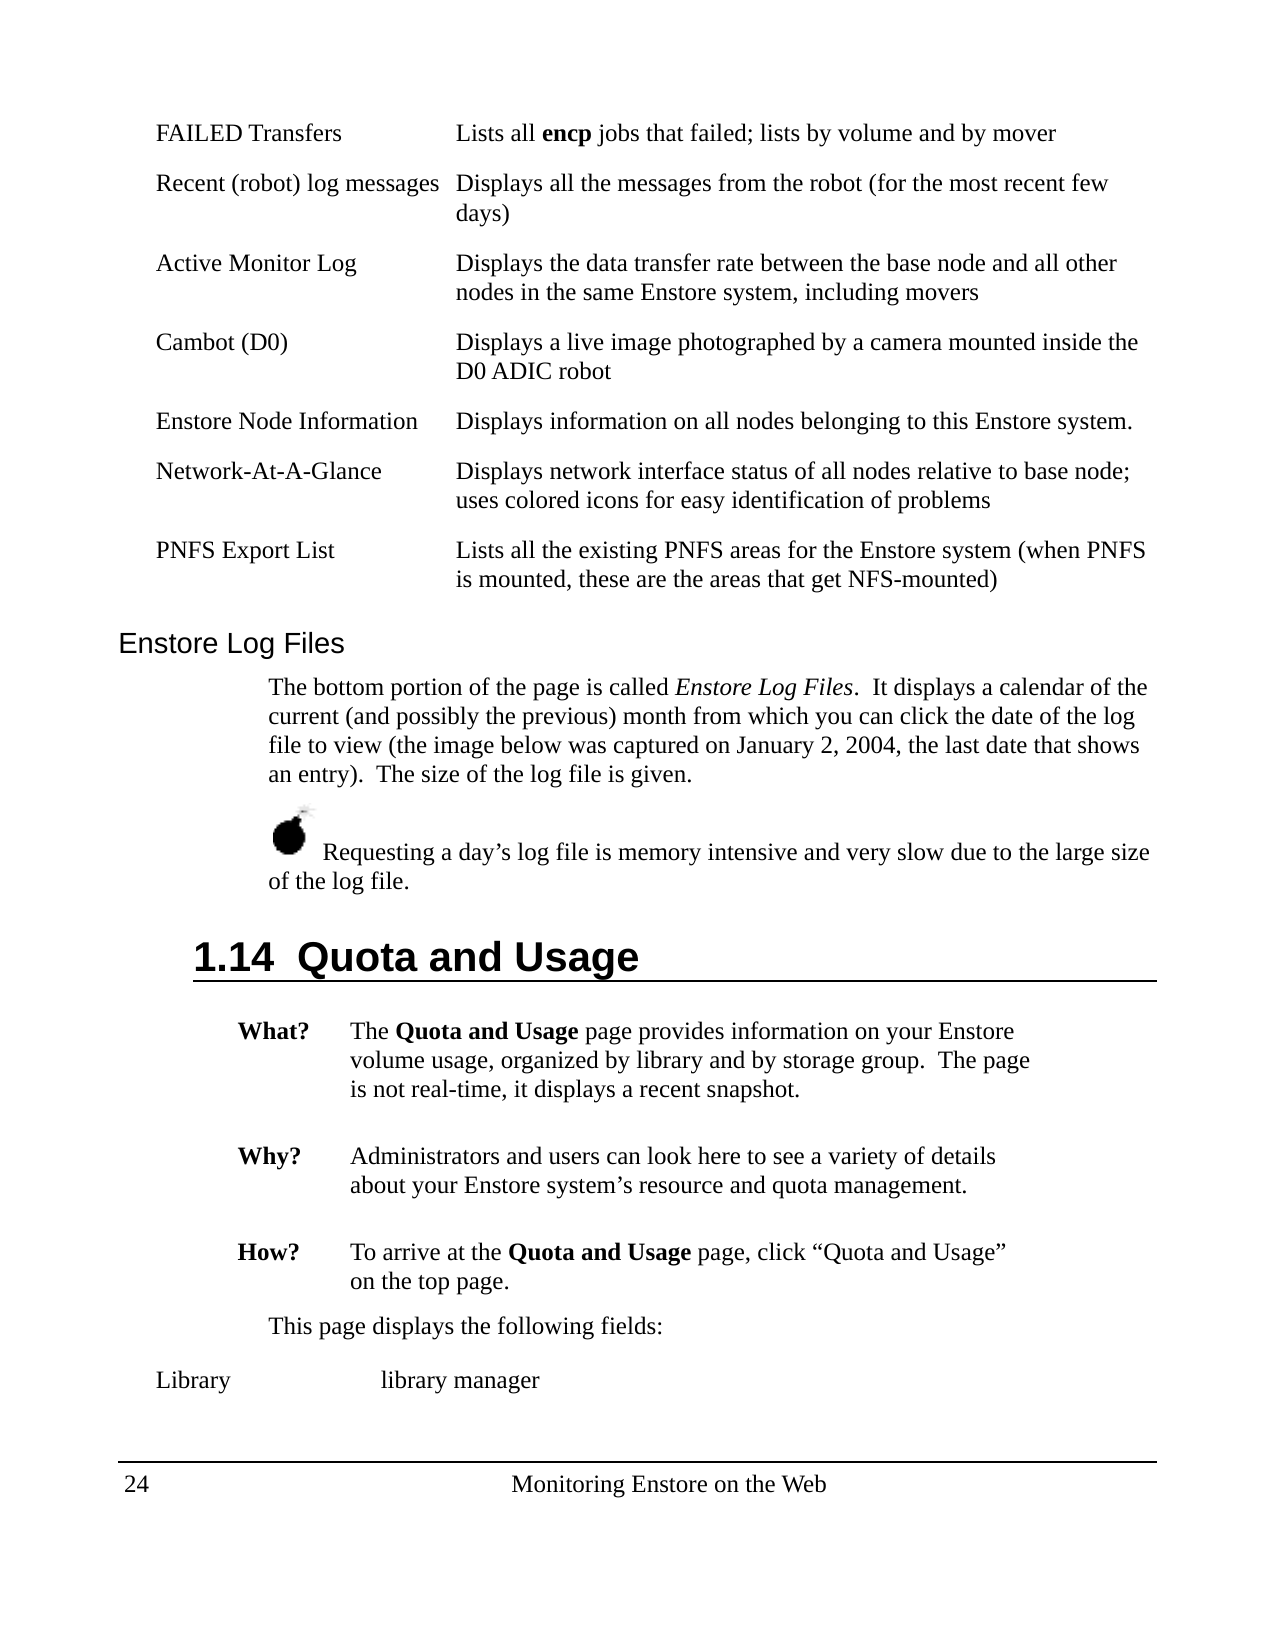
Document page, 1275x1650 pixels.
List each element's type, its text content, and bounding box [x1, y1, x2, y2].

text This page displays the following fields: [268, 1311, 1157, 1340]
table_cell How? [225, 1215, 337, 1311]
list Recent (robot) log messages Displays all the messages from the robot (for the most recent few days) [156, 168, 1157, 226]
table_header What? [225, 995, 337, 1119]
table_header The Quota and Usage page provides information on your Enstore volume usage, organized by library and by storage group. The page is not real-time, it displays a recent snapshot. [338, 995, 1050, 1119]
table_cell To arrive at the Quota and Usage page, click “Quota and Usage” on the top page. [338, 1215, 1050, 1311]
list PNFS Export List Lists all the existing PNFS areas for the Enstore system (when PNFS is mounted, these are the areas that get NFS-mounted) [156, 535, 1157, 593]
list Enstore Node Information Displays information on all nodes belonging to this Enstore system. [156, 406, 1157, 435]
subtitle Quota and Usage [193, 932, 1157, 980]
table_cell Administrators and users can look here to see a variety of details about your Enstore system’s resource and quota management. [338, 1120, 1050, 1215]
list Library library manager [156, 1365, 1157, 1394]
list FAILED Transfers Lists all encp jobs that failed; lists by volume and by mover [156, 118, 1157, 147]
text The bottom portion of the page is called Enstore Log Files. It displays a calendar of the current (and possibly the previous) month from which you can click the date of the log file to view (the image below was captured on January 2, 2004, the last date that shows an entry). The size of the log file is given. [268, 672, 1157, 787]
subtitle Enstore Log Files [118, 626, 1157, 660]
text Requesting a day’s log file is memory intensive and very slow due to the large size of the log file. logcalendar.gif 162 [268, 800, 1157, 894]
list Active Monitor Log Displays the data transfer rate between the base node and all other nodes in the same Enstore system, including movers [156, 247, 1157, 306]
list Network-At-A-Glance Displays network interface status of all nodes relative to base node; uses colored icons for easy identification of problems [156, 456, 1157, 514]
table_cell Why? [225, 1120, 337, 1215]
list Cambot (D0) Displays a live image photographed by a camera mounted inside the D0 ADIC robot [156, 326, 1157, 385]
